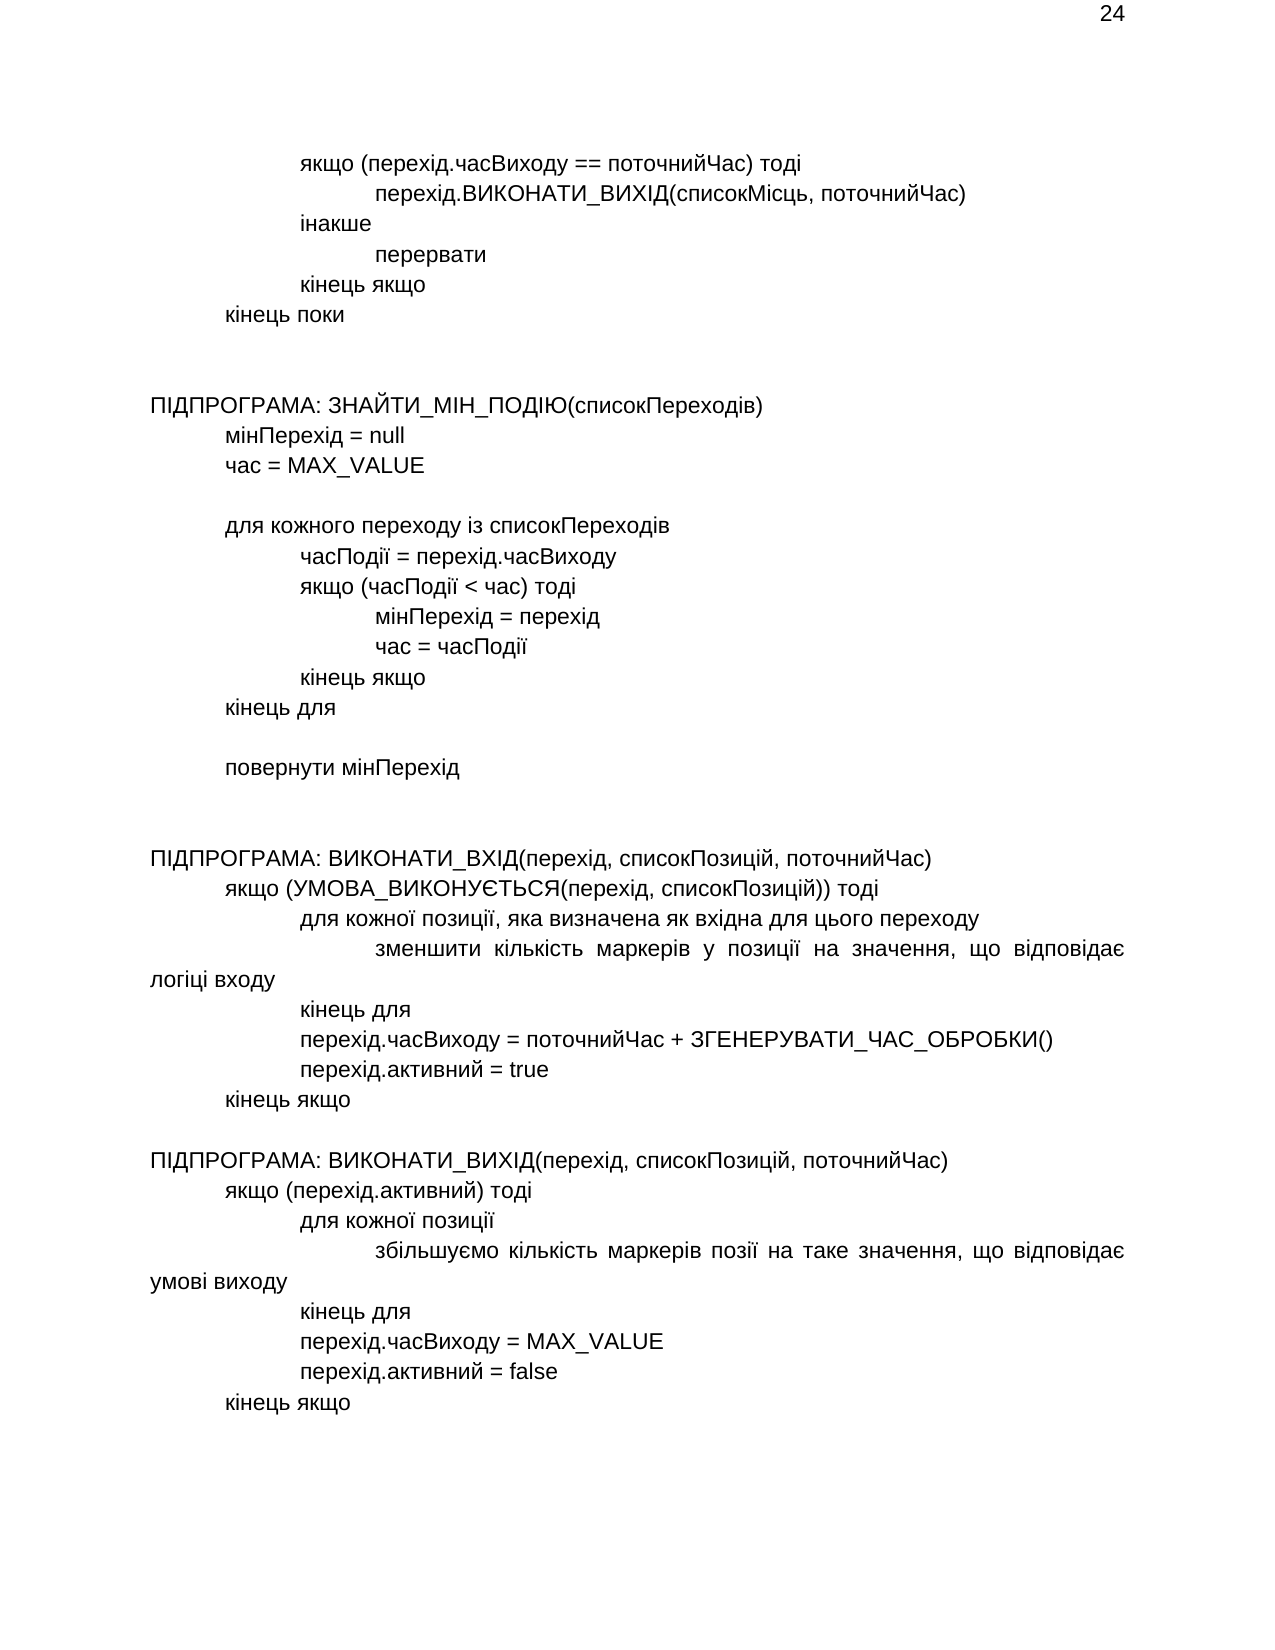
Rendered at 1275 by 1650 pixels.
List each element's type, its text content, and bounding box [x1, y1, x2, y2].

text для кожного переходу із списокПереходів [150, 512, 1125, 539]
text повернути мінПерехід [150, 754, 1125, 781]
text часПодії = перехід.часВиходу [150, 543, 1125, 569]
text перервати [150, 241, 1125, 267]
text зменшити кількість маркерів у позиції на значення, що відповідає логіці входу [150, 935, 1125, 992]
text для кожної позиції [150, 1207, 1125, 1234]
text ПІДПРОГРАМА: ВИКОНАТИ_ВИХІД(перехід, списокПозицій, поточнийЧас) [150, 1147, 1125, 1173]
text збільшуємо кількість маркерів позії на таке значення, що відповідає умові виходу [150, 1237, 1125, 1294]
text для кожної позиції, яка визначена як вхідна для цього переходу [150, 905, 1125, 932]
text якщо (часПодії < час) тоді [150, 573, 1125, 599]
text мінПерехід = перехід [150, 603, 1125, 629]
text кінець якщо [150, 271, 1125, 297]
text кінець якщо [150, 663, 1125, 690]
text кінець якщо [150, 1086, 1125, 1113]
text кінець для [150, 1298, 1125, 1324]
text якщо (перехід.активний) тоді [150, 1177, 1125, 1203]
text якщо (УМОВА_ВИКОНУЄТЬСЯ(перехід, списокПозицій)) тоді [150, 875, 1125, 901]
text перехід.активний = true [150, 1056, 1125, 1083]
text перехід.активний = false [150, 1358, 1125, 1385]
text перехід.ВИКОНАТИ_ВИХІД(списокМісць, поточнийЧас) [150, 180, 1125, 207]
text час = часПодії [150, 633, 1125, 660]
text ПІДПРОГРАМА: ЗНАЙТИ_МІН_ПОДІЮ(списокПереходів) [150, 392, 1125, 418]
text інакше [150, 210, 1125, 237]
text кінець для [150, 694, 1125, 720]
text перехід.часВиходу = MAX_VALUE [150, 1328, 1125, 1354]
text ПІДПРОГРАМА: ВИКОНАТИ_ВХІД(перехід, списокПозицій, поточнийЧас) [150, 845, 1125, 871]
text мінПерехід = null [150, 422, 1125, 448]
text час = MAX_VALUE [150, 452, 1125, 478]
text кінець якщо [150, 1388, 1125, 1415]
text якщо (перехід.часВиходу == поточнийЧас) тоді [150, 150, 1125, 176]
text кінець поки [150, 301, 1125, 327]
text перехід.часВиходу = поточнийЧас + ЗГЕНЕРУВАТИ_ЧАС_ОБРОБКИ() [150, 1026, 1125, 1052]
text кінець для [150, 996, 1125, 1022]
